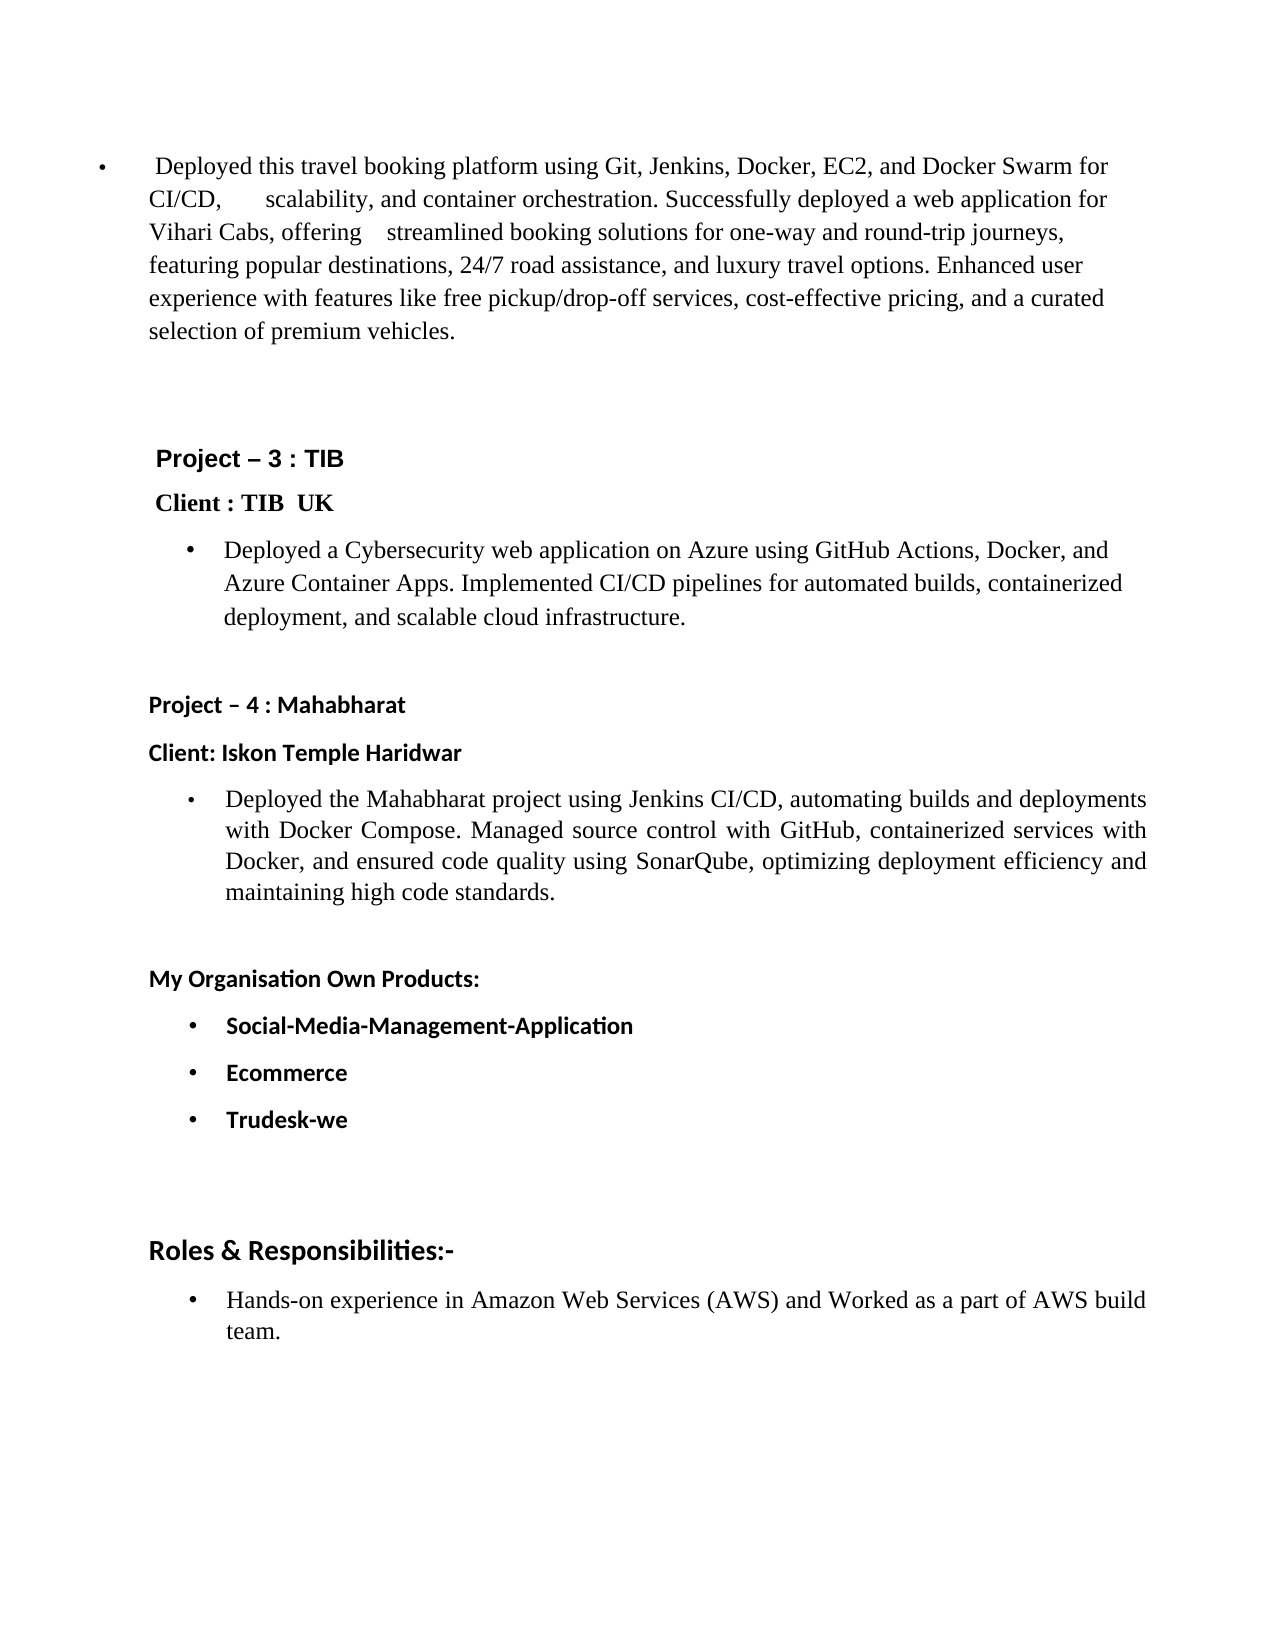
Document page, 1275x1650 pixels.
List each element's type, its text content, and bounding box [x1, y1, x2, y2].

list Deployed this travel booking platform using Git, Jenkins, Docker, EC2, and Docker Swarm for CI/CD, scalability, and container orchestration. Successfully deployed a web application for Vihari Cabs, offering streamlined booking solutions for one-way and round-trip journeys, featuring popular destinations, 24/7 road assistance, and luxury travel options. Enhanced user experience with features like free pickup/drop-off services, cost-effective pricing, and a curated selection of premium vehicles. [98, 151, 1124, 344]
list Deployed the Mahabharat project using Jenkins CI/CD, automating builds and deployments with Docker Compose. Managed source control with GitHub, containerized services with Docker, and ensured code quality using SonarQube, optimizing deployment efficiency and maintaining high code standards. [188, 784, 1147, 906]
text Project – 4 : Mahabharat [149, 689, 1147, 720]
list Deployed a Cybersecurity web application on Azure using GitHub Actions, Docker, and Azure Container Apps. Implemented CI/CD pipelines for automated builds, containerized deployment, and scalable cloud infrastructure. [186, 536, 1147, 630]
text Client: Iskon Temple Haridwar [149, 737, 1147, 767]
text Client : TIB UK [149, 488, 1147, 517]
list Trudesk-we [189, 1104, 1147, 1135]
text My Organisation Own Products: [149, 963, 1147, 993]
text Roles & Responsibilities:- [149, 1232, 1147, 1268]
list Ecommerce [189, 1057, 1147, 1088]
list Hands-on experience in Amazon Web Services (AWS) and Worked as a part of AWS build team. [189, 1285, 1147, 1345]
subtitle Project – 3 : TIB [149, 444, 1147, 473]
list Social-Media-Management-Application [189, 1010, 1147, 1041]
